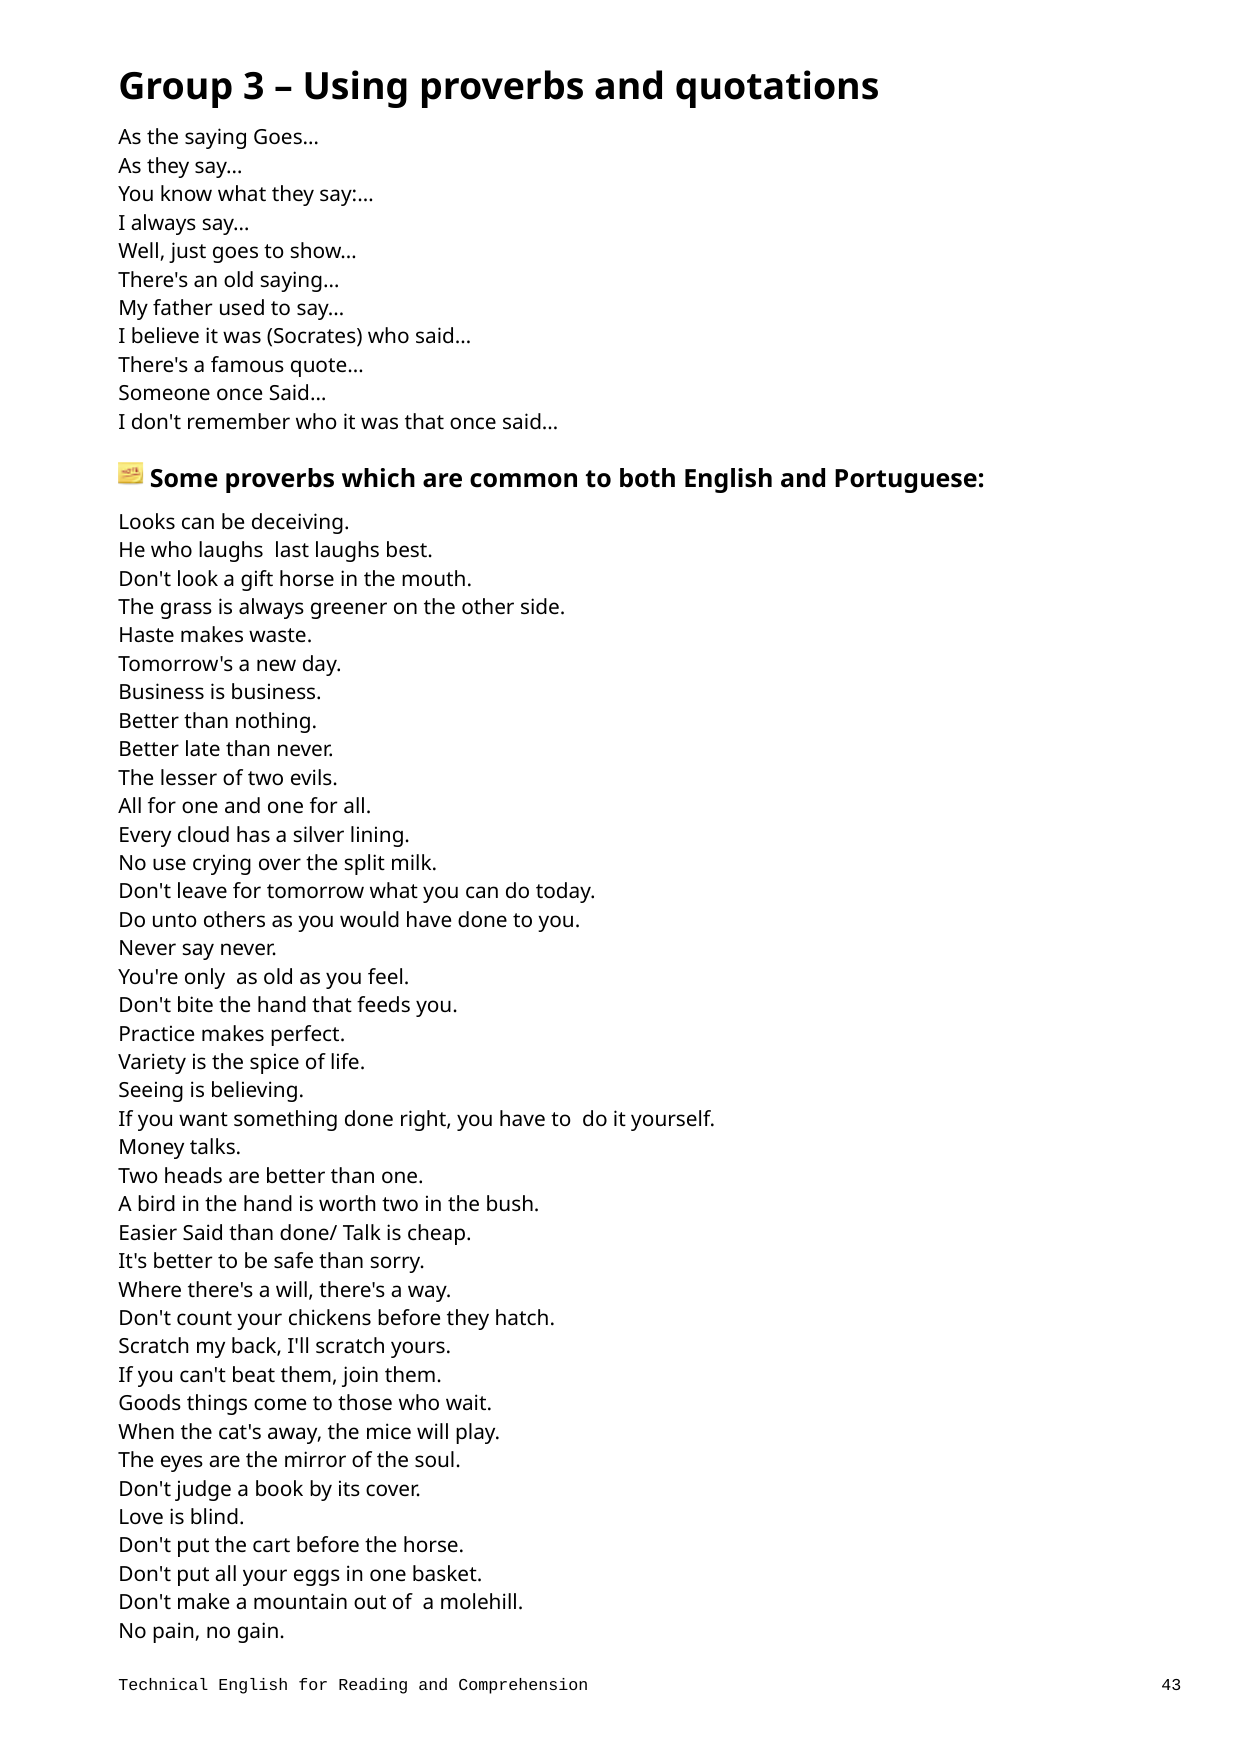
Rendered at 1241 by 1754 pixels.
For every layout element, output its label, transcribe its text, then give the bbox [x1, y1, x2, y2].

text A bird in the hand is worth two in the bush. [118, 1189, 1181, 1218]
text When the cat's away, the mice will play. [118, 1417, 1181, 1445]
text Don't count your chickens before they hatch. [118, 1303, 1181, 1332]
text Well, just goes to show… [118, 236, 1181, 265]
picture [118, 462, 144, 487]
text Business is business. [118, 677, 1181, 706]
text Someone once Said… [118, 378, 1181, 407]
text There's an old saying… [118, 265, 1181, 293]
text Better late than never. [118, 734, 1181, 763]
text Goods things come to those who wait. [118, 1388, 1181, 1417]
text Don't judge a book by its cover. [118, 1474, 1181, 1502]
text Don't look a gift horse in the mouth. [118, 564, 1181, 592]
text I believe it was (Socrates) who said… [118, 322, 1181, 350]
text The eyes are the mirror of the soul. [118, 1445, 1181, 1474]
text Haste makes waste. [118, 621, 1181, 649]
text Money talks. [118, 1132, 1181, 1161]
text Tomorrow's a new day. [118, 649, 1181, 677]
text I don't remember who it was that once said… [118, 407, 1181, 435]
text Where there's a will, there's a way. [118, 1275, 1181, 1303]
text Don't bite the hand that feeds you. [118, 990, 1181, 1019]
text Practice makes perfect. [118, 1019, 1181, 1047]
text Do unto others as you would have done to you. [118, 905, 1181, 933]
text It's better to be safe than sorry. [118, 1246, 1181, 1275]
text He who laughs last laughs best. [118, 535, 1181, 564]
subtitle Group 3 – Using proverbs and quotations [118, 59, 1181, 110]
text All for one and one for all. [118, 791, 1181, 820]
text Two heads are better than one. [118, 1161, 1181, 1189]
text Don't put all your eggs in one basket. [118, 1559, 1181, 1587]
text Looks can be deceiving. [118, 507, 1181, 535]
text Don't leave for tomorrow what you can do today. [118, 877, 1181, 905]
text Love is blind. [118, 1502, 1181, 1531]
text I always say… [118, 208, 1181, 236]
text No pain, no gain. [118, 1616, 1181, 1644]
text My father used to say… [118, 293, 1181, 322]
text Don't make a mountain out of a molehill. [118, 1587, 1181, 1616]
text You're only as old as you feel. [118, 962, 1181, 990]
text Never say never. [118, 933, 1181, 962]
text If you want something done right, you have to do it yourself. [118, 1104, 1181, 1132]
text Variety is the spice of life. [118, 1047, 1181, 1076]
subtitle Some proverbs which are common to both English and Portuguese: [118, 460, 1181, 494]
text The grass is always greener on the other side. [118, 592, 1181, 621]
text Seeing is believing. [118, 1076, 1181, 1104]
text There's a famous quote… [118, 350, 1181, 378]
text You know what they say:… [118, 179, 1181, 208]
text Better than nothing. [118, 706, 1181, 734]
text As they say… [118, 151, 1181, 179]
text Every cloud has a silver lining. [118, 820, 1181, 848]
text No use crying over the split milk. [118, 848, 1181, 877]
text Scratch my back, I'll scratch yours. [118, 1332, 1181, 1360]
text The lesser of two evils. [118, 763, 1181, 791]
text As the saying Goes… [118, 122, 1181, 151]
text Easier Said than done/ Talk is cheap. [118, 1218, 1181, 1246]
text Don't put the cart before the horse. [118, 1531, 1181, 1559]
text If you can't beat them, join them. [118, 1360, 1181, 1388]
